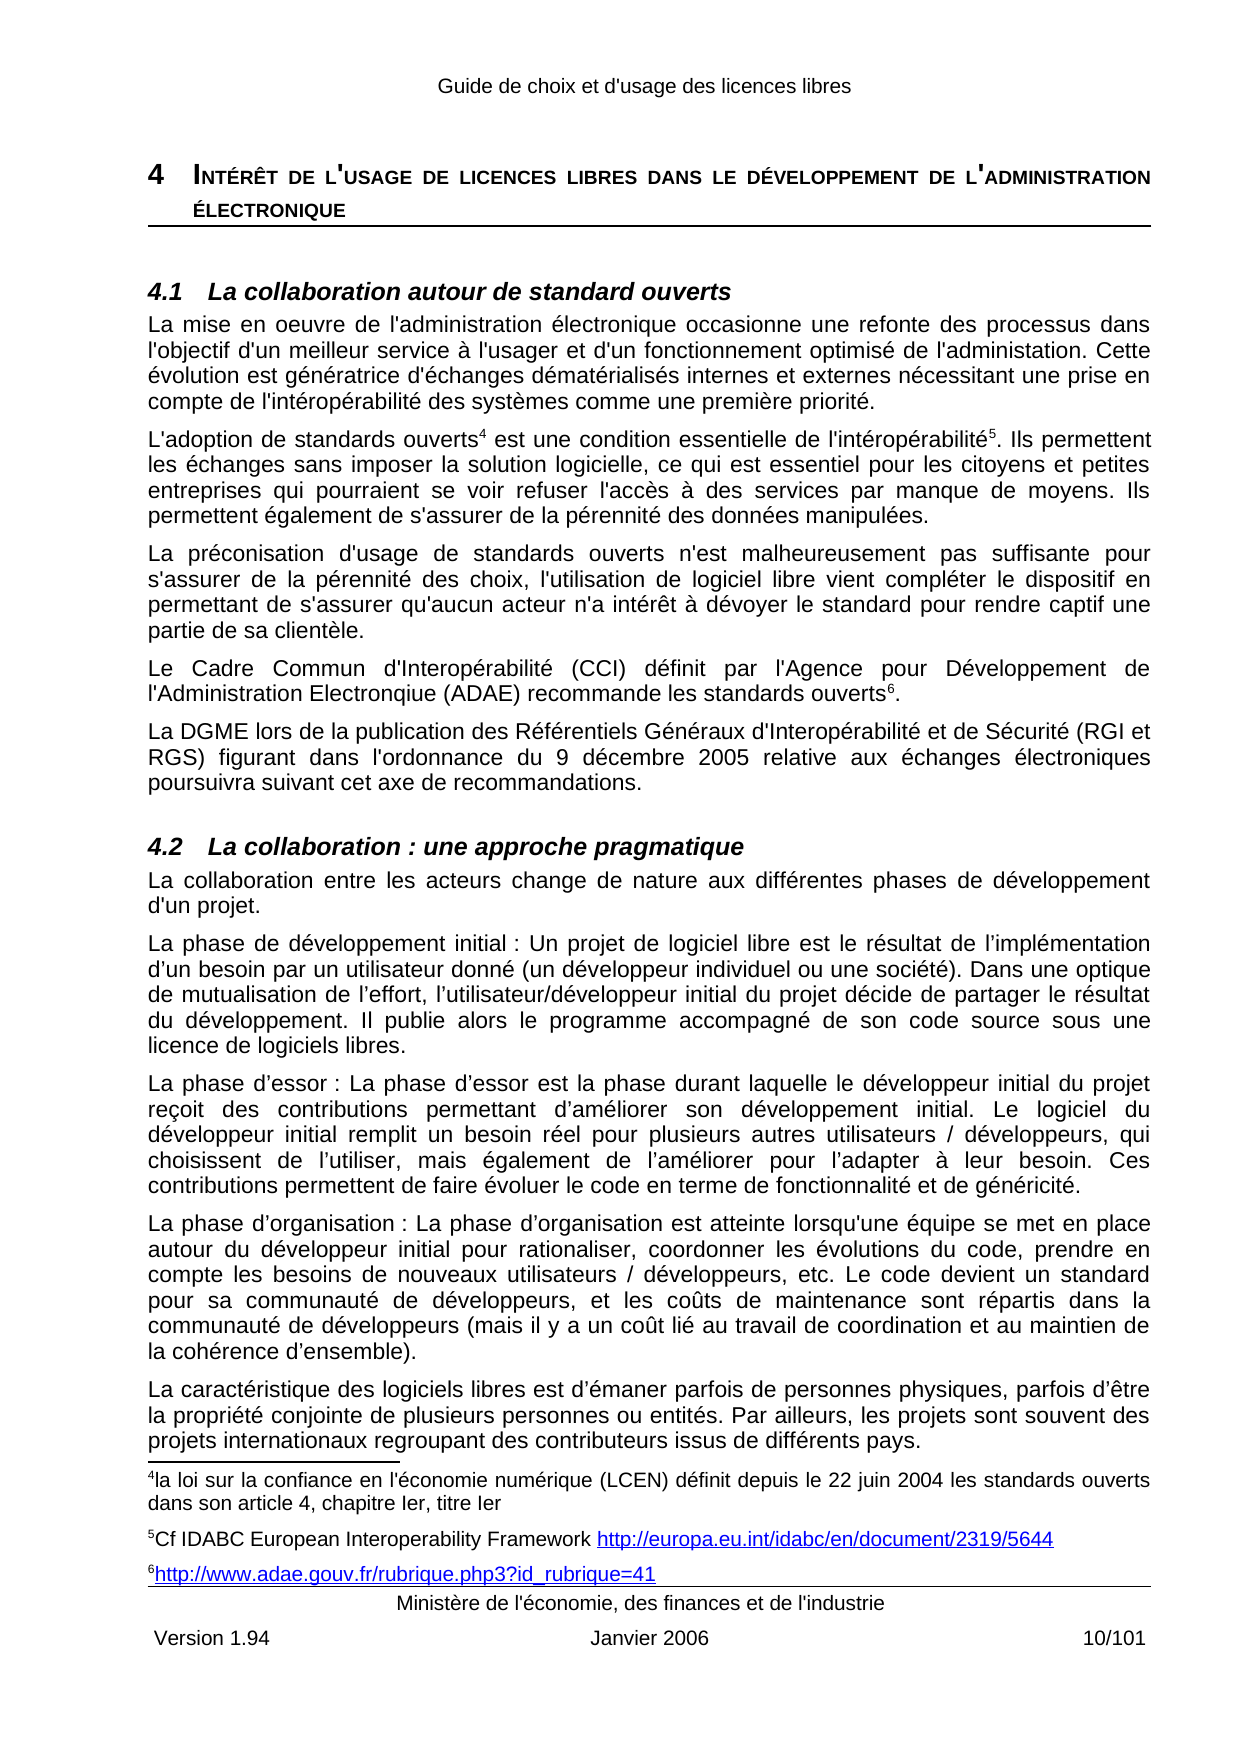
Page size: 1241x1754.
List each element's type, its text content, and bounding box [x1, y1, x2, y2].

text http://www.adae.gouv.fr/rubrique.php3?id_rubrique=41 [148, 1563, 1151, 1586]
text La phase d’essor : La phase d’essor est la phase durant laquelle le développeur initial du projet reçoit des contributions permettant d’améliorer son développement initial. Le logiciel du développeur initial remplit un besoin réel pour plusieurs autres utilisateurs / développeurs, qui choisissent de l’utiliser, mais également de l’améliorer pour l’adapter à leur besoin. Ces contributions permettent de faire évoluer le code en terme de fonctionnalité et de généricité. [148, 1071, 1151, 1199]
text L'adoption de standards ouverts est une condition essentielle de l'intéropérabilité. Ils permettent les échanges sans imposer la solution logicielle, ce qui est essentiel pour les citoyens et petites entreprises qui pourraient se voir refuser l'accès à des services par manque de moyens. Ils permettent également de s'assurer de la pérennité des données manipulées. [148, 426, 1151, 528]
text La collaboration entre les acteurs change de nature aux différentes phases de développement d'un projet. [148, 867, 1151, 918]
text Cf IDABC European Interoperability Framework http://europa.eu.int/idabc/en/document/2319/5644 [148, 1527, 1151, 1550]
subtitle Intérêt de l'usage de licences libres dans le développement de l'administration électronique [148, 158, 1151, 225]
text Le Cadre Commun d'Interopérabilité (CCI) définit par l'Agence pour Développement de l'Administration Electronqiue (ADAE) recommande les standards ouverts. [148, 656, 1151, 707]
text La phase d’organisation : La phase d’organisation est atteinte lorsqu'une équipe se met en place autour du développeur initial pour rationaliser, coordonner les évolutions du code, prendre en compte les besoins de nouveaux utilisateurs / développeurs, etc. Le code devient un standard pour sa communauté de développeurs, et les coûts de maintenance sont répartis dans la communauté de développeurs (mais il y a un coût lié au travail de coordination et au maintien de la cohérence d’ensemble). [148, 1211, 1151, 1364]
subtitle La collaboration autour de standard ouverts [148, 277, 1151, 306]
text La caractéristique des logiciels libres est d’émaner parfois de personnes physiques, parfois d’être la propriété conjointe de plusieurs personnes ou entités. Par ailleurs, les projets sont souvent des projets internationaux regroupant des contributeurs issus de différents pays. [148, 1377, 1151, 1453]
subtitle La collaboration : une approche pragmatique [148, 833, 1151, 861]
text La DGME lors de la publication des Référentiels Généraux d'Interopérabilité et de Sécurité (RGI et RGS) figurant dans l'ordonnance du 9 décembre 2005 relative aux échanges électroniques poursuivra suivant cet axe de recommandations. [148, 719, 1151, 796]
text la loi sur la confiance en l'économie numérique (LCEN) définit depuis le 22 juin 2004 les standards ouverts dans son article 4, chapitre Ier, titre Ier [148, 1468, 1151, 1515]
text La préconisation d'usage de standards ouverts n'est malheureusement pas suffisante pour s'assurer de la pérennité des choix, l'utilisation de logiciel libre vient compléter le dispositif en permettant de s'assurer qu'aucun acteur n'a intérêt à dévoyer le standard pour rendre captif une partie de sa clientèle. [148, 541, 1151, 643]
text La mise en oeuvre de l'administration électronique occasionne une refonte des processus dans l'objectif d'un meilleur service à l'usager et d'un fonctionnement optimisé de l'administation. Cette évolution est génératrice d'échanges dématérialisés internes et externes nécessitant une prise en compte de l'intéropérabilité des systèmes comme une première priorité. [148, 312, 1151, 414]
text La phase de développement initial : Un projet de logiciel libre est le résultat de l’implémentation d’un besoin par un utilisateur donné (un développeur individuel ou une société). Dans une optique de mutualisation de l’effort, l’utilisateur/développeur initial du projet décide de partager le résultat du développement. Il publie alors le programme accompagné de son code source sous une licence de logiciels libres. [148, 931, 1151, 1058]
